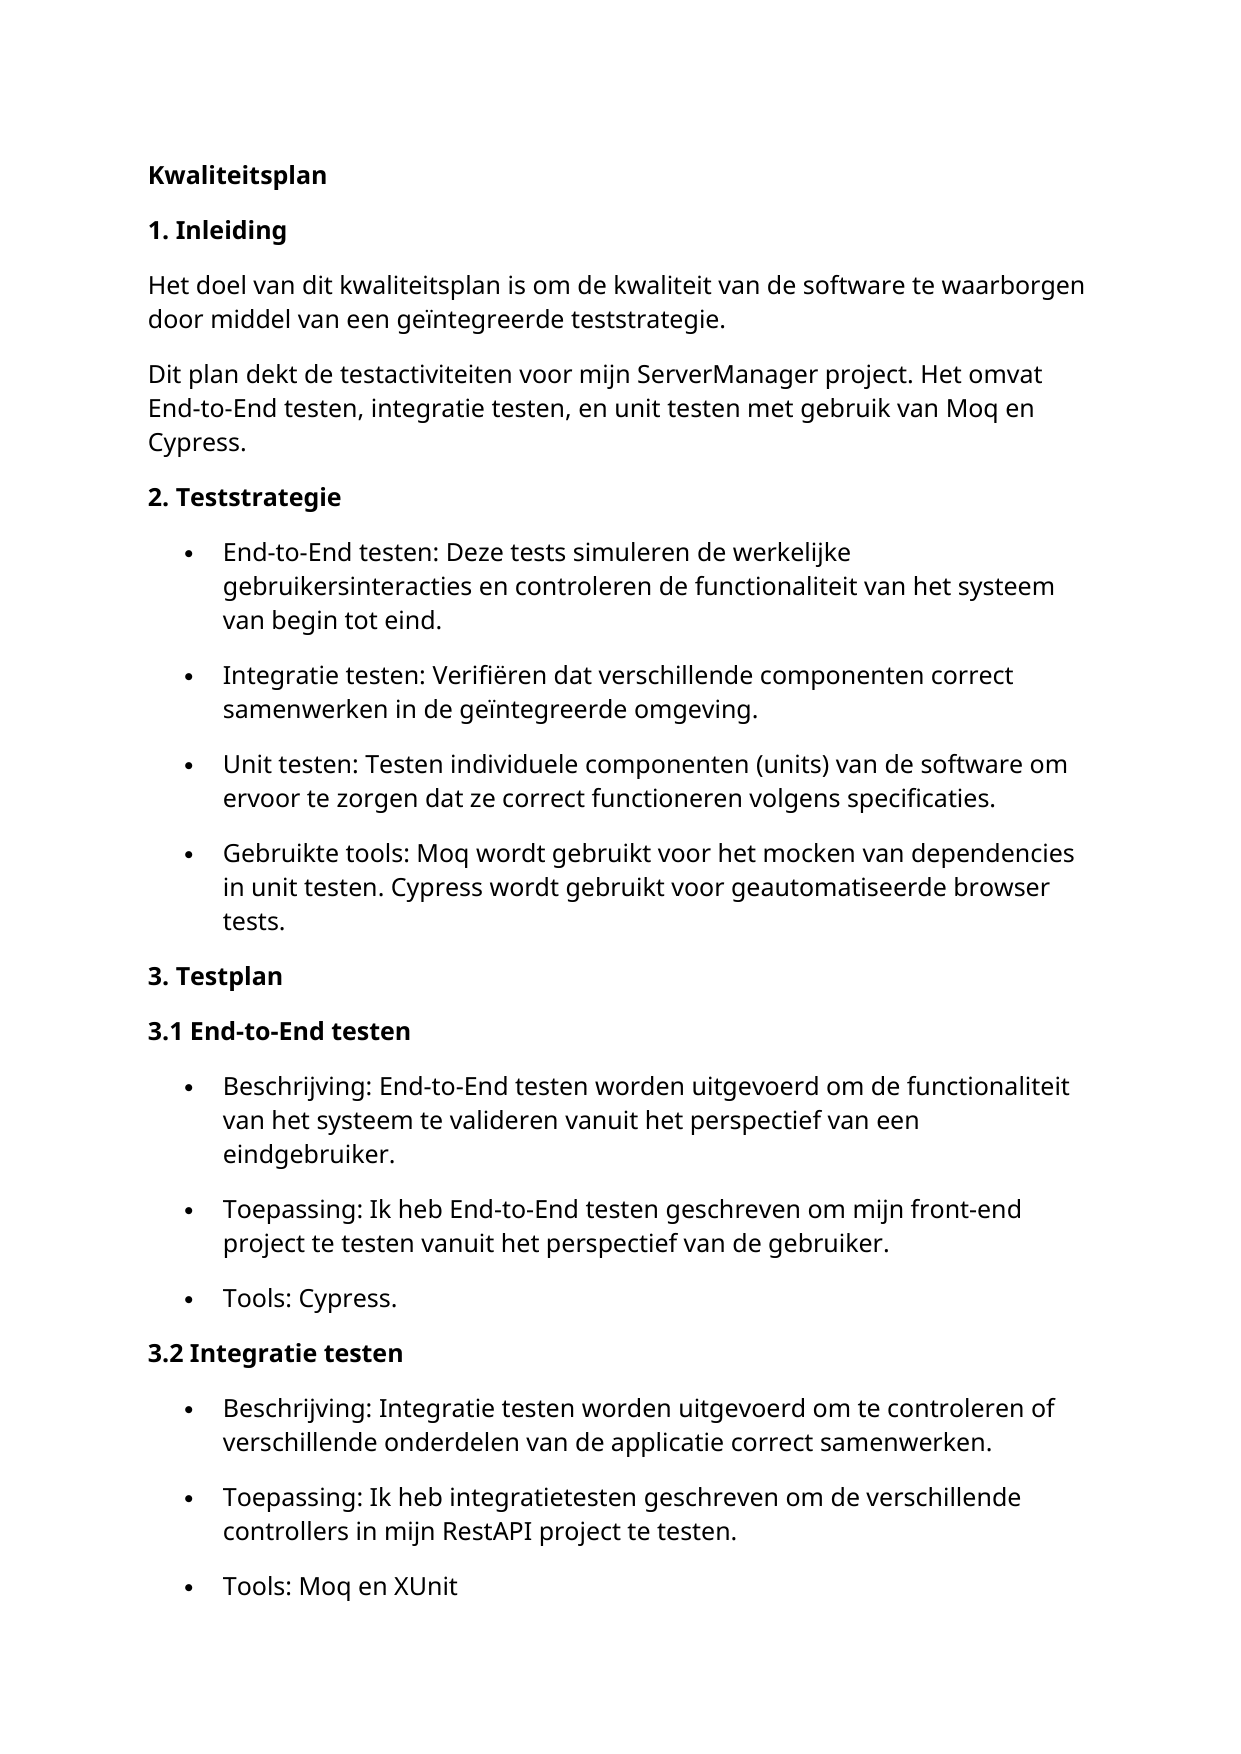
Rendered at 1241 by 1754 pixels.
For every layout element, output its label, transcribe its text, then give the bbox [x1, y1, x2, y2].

list Tools: Cypress. [185, 1280, 1093, 1314]
text Het doel van dit kwaliteitsplan is om de kwaliteit van de software te waarborgen door middel van een geïntegreerde teststrategie. [148, 268, 1093, 336]
text Kwaliteitsplan [148, 158, 1093, 192]
text 3. Testplan [148, 959, 1093, 993]
list Gebruikte tools: Moq wordt gebruikt voor het mocken van dependencies in unit testen. Cypress wordt gebruikt voor geautomatiseerde browser tests. [185, 836, 1093, 938]
text Dit plan dekt de testactiviteiten voor mijn ServerManager project. Het omvat End-to-End testen, integratie testen, en unit testen met gebruik van Moq en Cypress. [148, 357, 1093, 459]
text 2. Teststrategie [148, 480, 1093, 514]
list Tools: Moq en XUnit [185, 1568, 1093, 1602]
list Toepassing: Ik heb End-to-End testen geschreven om mijn front-end project te testen vanuit het perspectief van de gebruiker. [185, 1191, 1093, 1259]
text 1. Inleiding [148, 213, 1093, 247]
list Beschrijving: Integratie testen worden uitgevoerd om te controleren of verschillende onderdelen van de applicatie correct samenwerken. [185, 1390, 1093, 1458]
text 3.2 Integratie testen [148, 1335, 1093, 1369]
list Unit testen: Testen individuele componenten (units) van de software om ervoor te zorgen dat ze correct functioneren volgens specificaties. [185, 747, 1093, 815]
list Toepassing: Ik heb integratietesten geschreven om de verschillende controllers in mijn RestAPI project te testen. [185, 1479, 1093, 1547]
text 3.1 End-to-End testen [148, 1013, 1093, 1048]
list Integratie testen: Verifiëren dat verschillende componenten correct samenwerken in de geïntegreerde omgeving. [185, 658, 1093, 726]
list Beschrijving: End-to-End testen worden uitgevoerd om de functionaliteit van het systeem te valideren vanuit het perspectief van een eindgebruiker. [185, 1068, 1093, 1171]
list End-to-End testen: Deze tests simuleren de werkelijke gebruikersinteracties en controleren de functionaliteit van het systeem van begin tot eind. [185, 535, 1093, 637]
